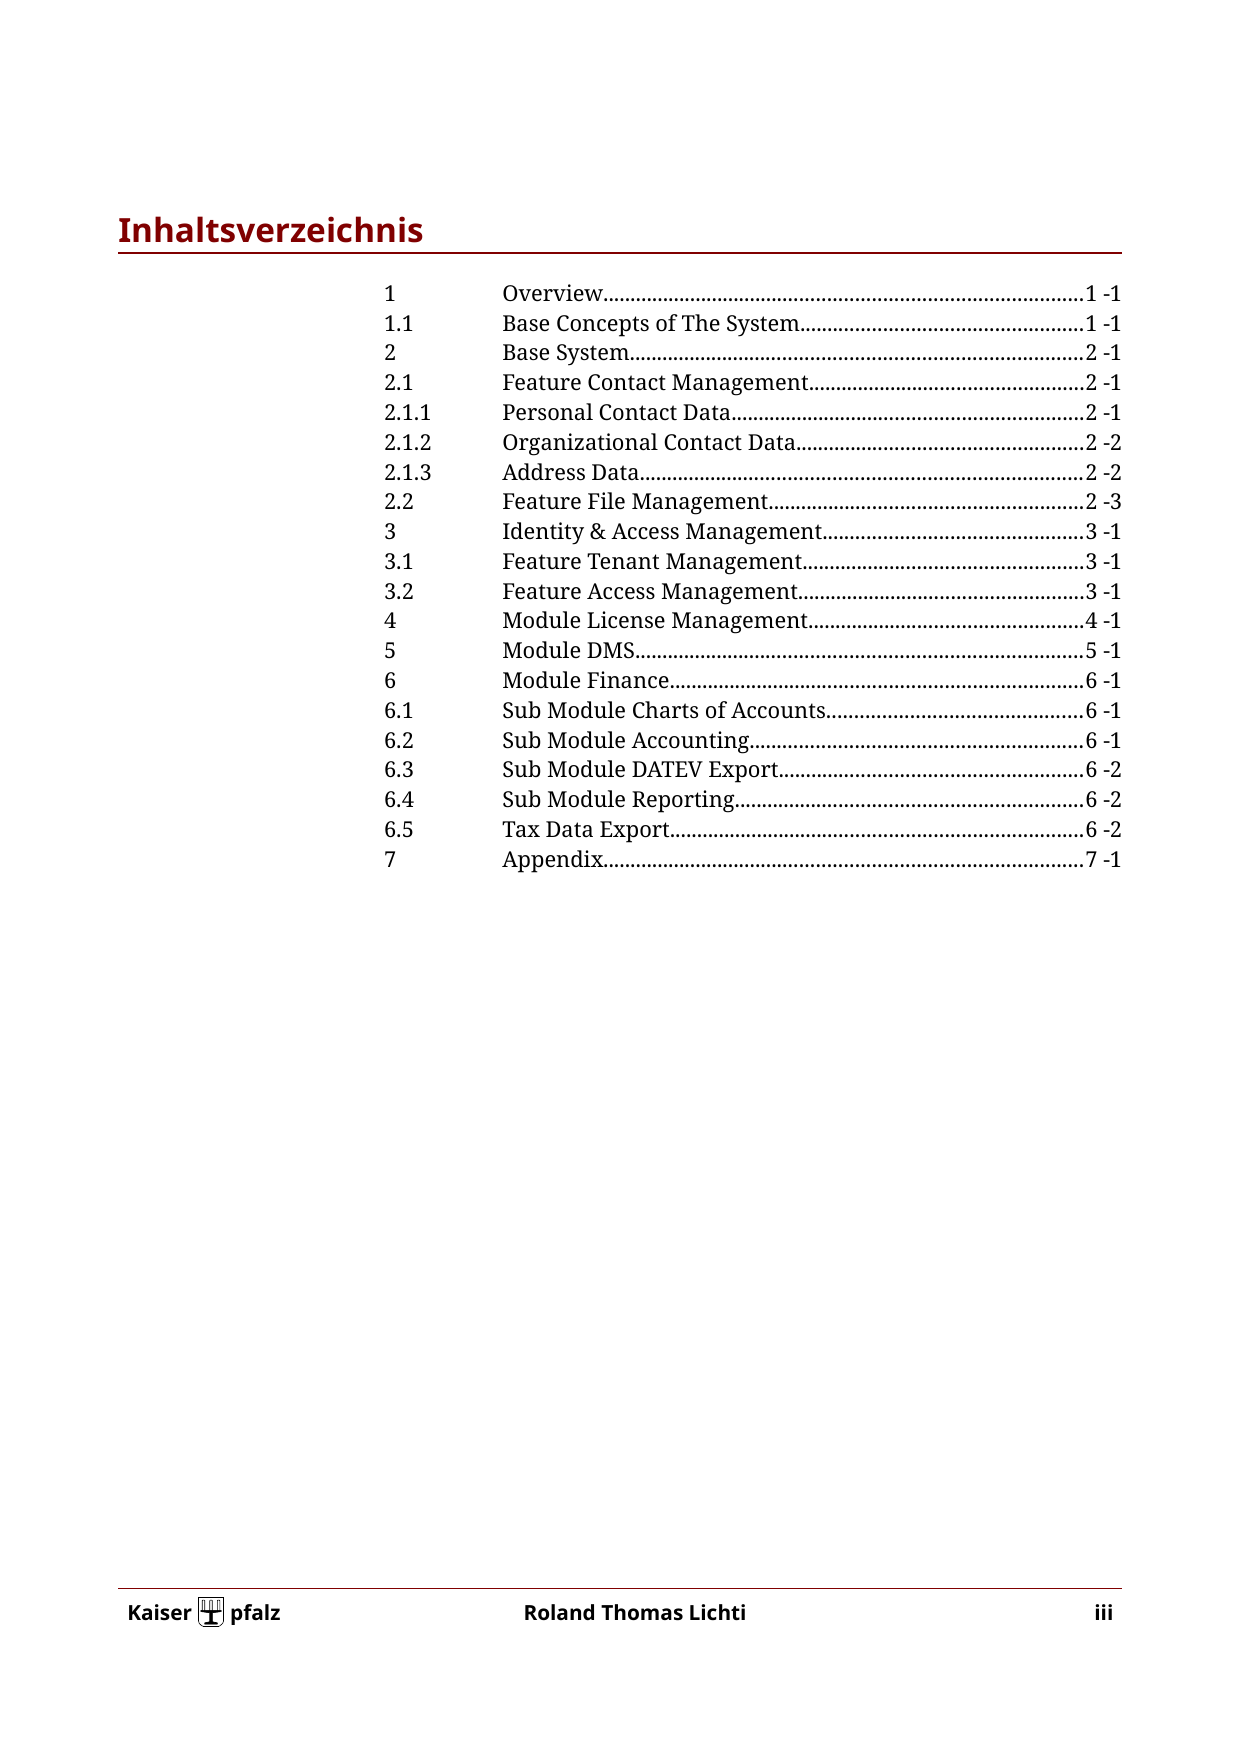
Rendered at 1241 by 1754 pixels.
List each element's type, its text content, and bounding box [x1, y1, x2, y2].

text 6.2 Sub Module Accounting 6 -1 [384, 725, 1122, 754]
text 7 Appendix 7 -1 [384, 844, 1122, 874]
text 3.1 Feature Tenant Management 3 -1 [384, 546, 1122, 576]
text 2.1.3 Address Data 2 -2 [384, 457, 1122, 486]
text 6.3 Sub Module DATEV Export 6 -2 [384, 754, 1122, 784]
text 6.4 Sub Module Reporting 6 -2 [384, 784, 1122, 814]
text 2.2 Feature File Management 2 -3 [384, 486, 1122, 516]
text 3.2 Feature Access Management 3 -1 [384, 576, 1122, 606]
text 6.1 Sub Module Charts of Accounts 6 -1 [384, 695, 1122, 725]
text 6.5 Tax Data Export 6 -2 [384, 814, 1122, 844]
text 2.1.2 Organizational Contact Data 2 -2 [384, 427, 1122, 457]
text 3 Identity & Access Management 3 -1 [384, 516, 1122, 546]
text 1 Overview 1 -1 [384, 278, 1122, 308]
text 2 Base System 2 -1 [384, 337, 1122, 367]
text 1.1 Base Concepts of The System 1 -1 [384, 308, 1122, 337]
text 6 Module Finance 6 -1 [384, 665, 1122, 695]
text 2.1 Feature Contact Management 2 -1 [384, 367, 1122, 397]
subtitle Inhaltsverzeichnis [118, 207, 1122, 252]
text 2.1.1 Personal Contact Data 2 -1 [384, 397, 1122, 427]
text 5 Module DMS 5 -1 [384, 635, 1122, 665]
text 4 Module License Management 4 -1 [384, 606, 1122, 635]
